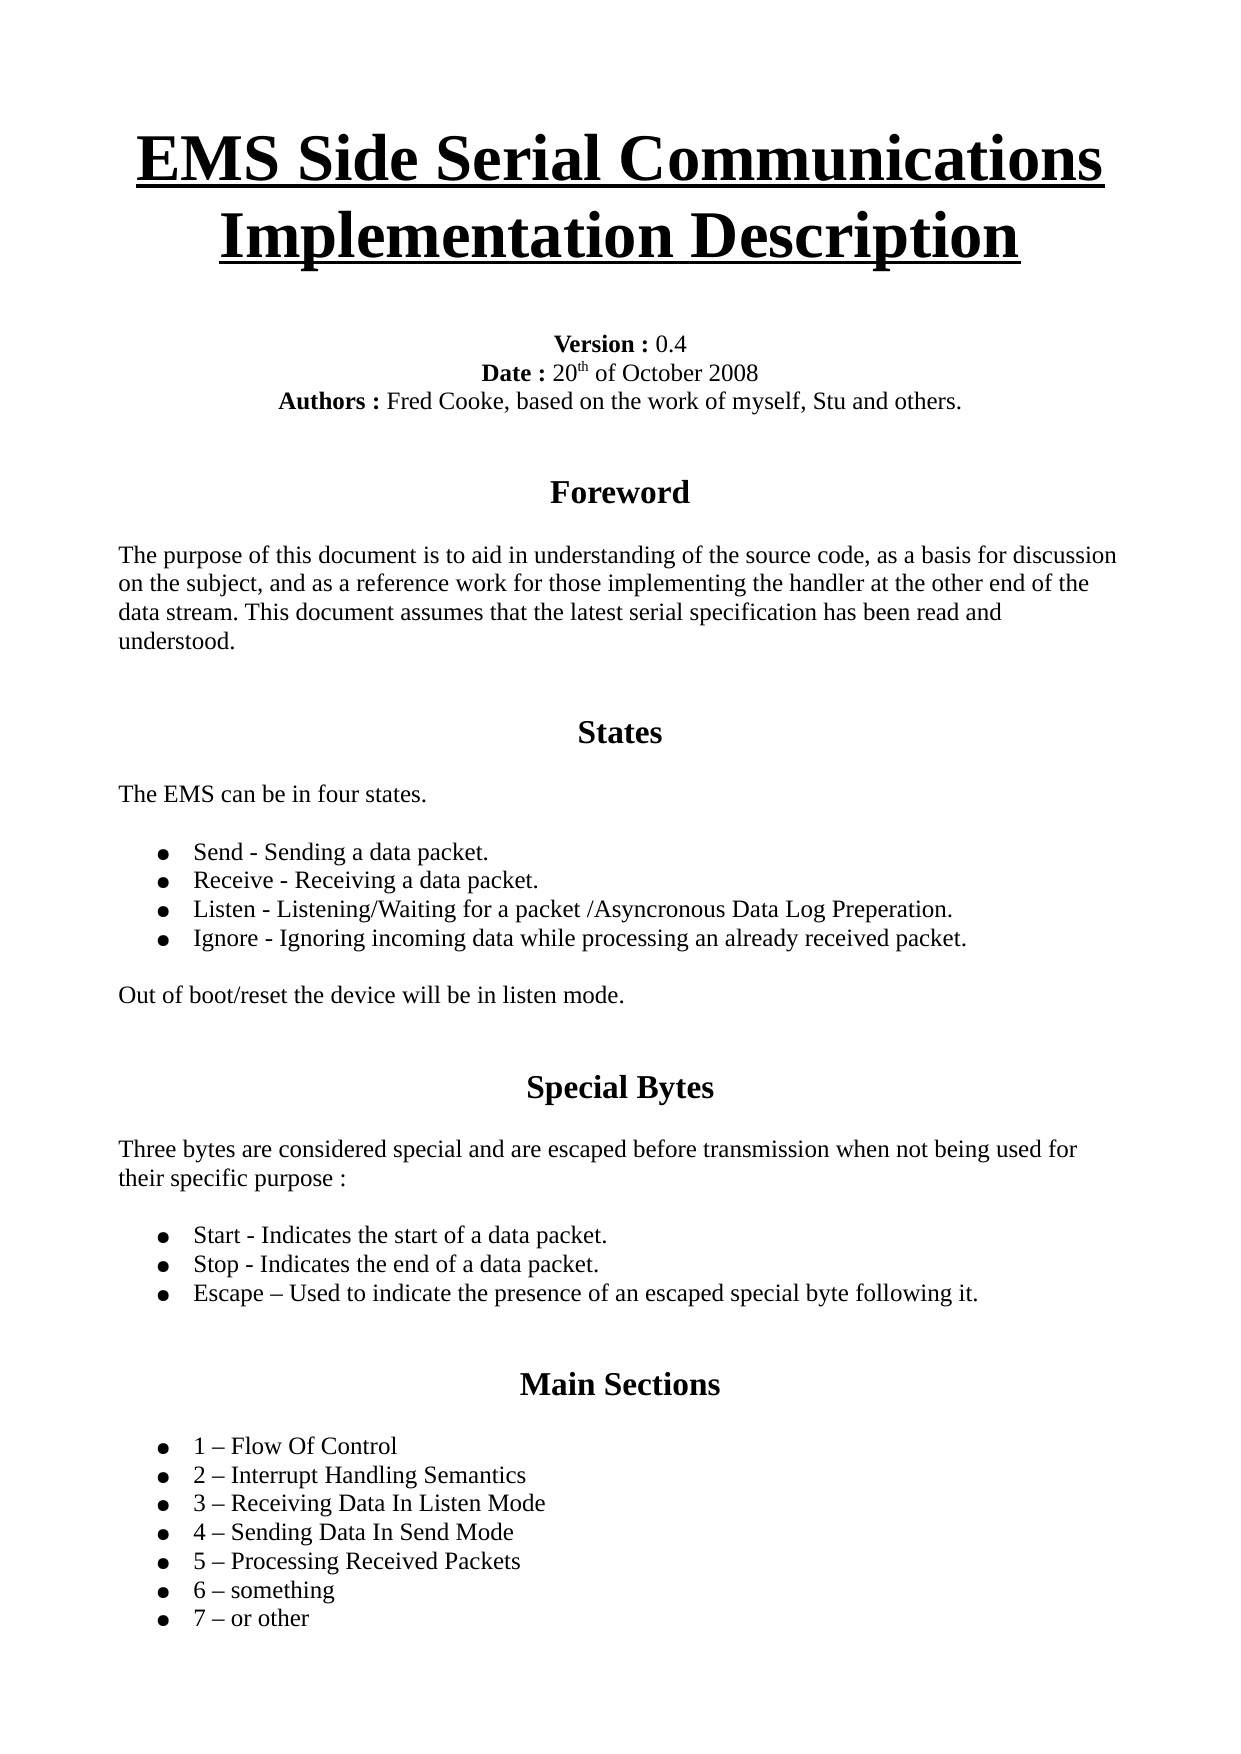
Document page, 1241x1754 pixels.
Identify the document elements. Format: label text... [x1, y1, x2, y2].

text States [118, 712, 1122, 751]
list 1 – Flow Of Control [156, 1431, 1122, 1460]
list Stop - Indicates the end of a data packet. [156, 1249, 1122, 1278]
text EMS Side Serial Communications [118, 118, 1122, 195]
text Date : 20th of October 2008 [118, 358, 1122, 386]
list Ignore - Ignoring incoming data while processing an already received packet. [156, 923, 1122, 952]
list 3 – Receiving Data In Listen Mode [156, 1488, 1122, 1517]
list 6 – something [156, 1575, 1122, 1603]
text Main Sections [118, 1364, 1122, 1402]
list Escape – Used to indicate the presence of an escaped special byte following it. [156, 1278, 1122, 1306]
text Implementation Description [118, 195, 1122, 271]
list Send - Sending a data packet. [156, 837, 1122, 866]
list Receive - Receiving a data packet. [156, 866, 1122, 894]
text Out of boot/reset the device will be in listen mode. [118, 981, 1122, 1009]
text Three bytes are considered special and are escaped before transmission when not being used for their specific purpose : [118, 1134, 1122, 1191]
text Foreword [118, 473, 1122, 511]
text Authors : Fred Cooke, based on the work of myself, Stu and others. [118, 386, 1122, 415]
text The EMS can be in four states. [118, 779, 1122, 808]
text The purpose of this document is to aid in understanding of the source code, as a basis for discussion on the subject, and as a reference work for those implementing the handler at the other end of the data stream. This document assumes that the latest serial specification has been read and understood. [118, 540, 1122, 655]
list Start - Indicates the start of a data packet. [156, 1220, 1122, 1249]
list 7 – or other [156, 1603, 1122, 1632]
list 5 – Processing Received Packets [156, 1546, 1122, 1575]
list Listen - Listening/Waiting for a packet /Asyncronous Data Log Preperation. [156, 894, 1122, 923]
text Version : 0.4 [118, 329, 1122, 358]
list 4 – Sending Data In Send Mode [156, 1517, 1122, 1546]
list 2 – Interrupt Handling Semantics [156, 1460, 1122, 1488]
text Special Bytes [118, 1067, 1122, 1105]
